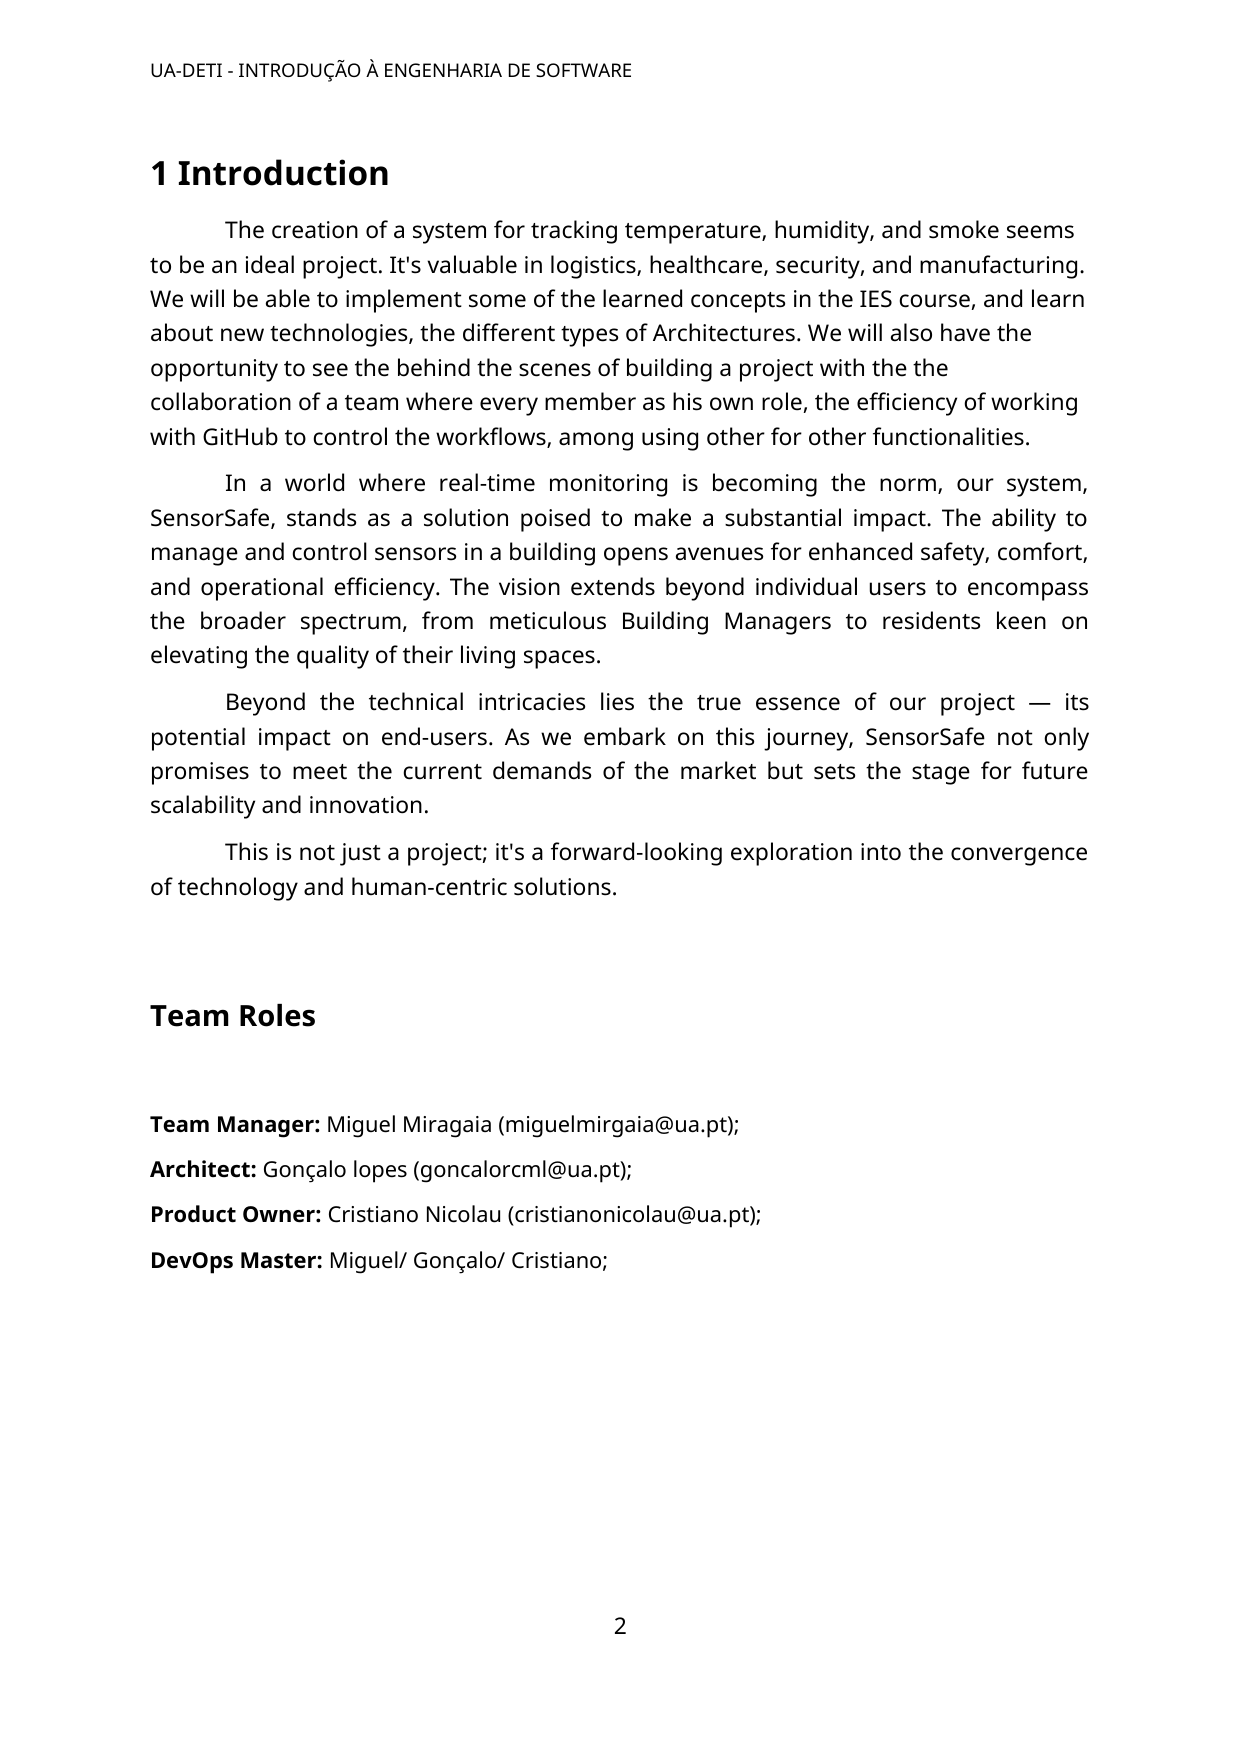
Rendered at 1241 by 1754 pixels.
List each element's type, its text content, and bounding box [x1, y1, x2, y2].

text Product Owner: Cristiano Nicolau (cristianonicolau@ua.pt); [150, 1199, 1090, 1229]
subtitle 1 Introduction [150, 150, 1090, 195]
text Team Manager: Miguel Miragaia (miguelmirgaia@ua.pt); [150, 1109, 1090, 1139]
text This is not just a project; it's a forward-looking exploration into the convergence of technology and human-centric solutions. [150, 836, 1090, 902]
text The creation of a system for tracking temperature, humidity, and smoke seems to be an ideal project. It's valuable in logistics, healthcare, security, and manufacturing. We will be able to implement some of the learned concepts in the IES course, and learn about new technologies, the different types of Architectures. We will also have the opportunity to see the behind the scenes of building a project with the the collaboration of a team where every member as his own role, the efficiency of working with GitHub to control the workflows, among using other for other functionalities. [150, 214, 1090, 452]
text Beyond the technical intricacies lies the true essence of our project — its potential impact on end-users. As we embark on this journey, SensorSafe not only promises to meet the current demands of the market but sets the stage for future scalability and innovation. [150, 686, 1090, 820]
text Architect: Gonçalo lopes (goncalorcml@ua.pt); [150, 1154, 1090, 1184]
subtitle Team Roles [150, 995, 1090, 1035]
text In a world where real-time monitoring is becoming the norm, our system, SensorSafe, stands as a solution poised to make a substantial impact. The ability to manage and control sensors in a building opens avenues for enhanced safety, comfort, and operational efficiency. The vision extends beyond individual users to encompass the broader spectrum, from meticulous Building Managers to residents keen on elevating the quality of their living spaces. [150, 467, 1090, 670]
text DevOps Master: Miguel/ Gonçalo/ Cristiano; [150, 1244, 1090, 1274]
